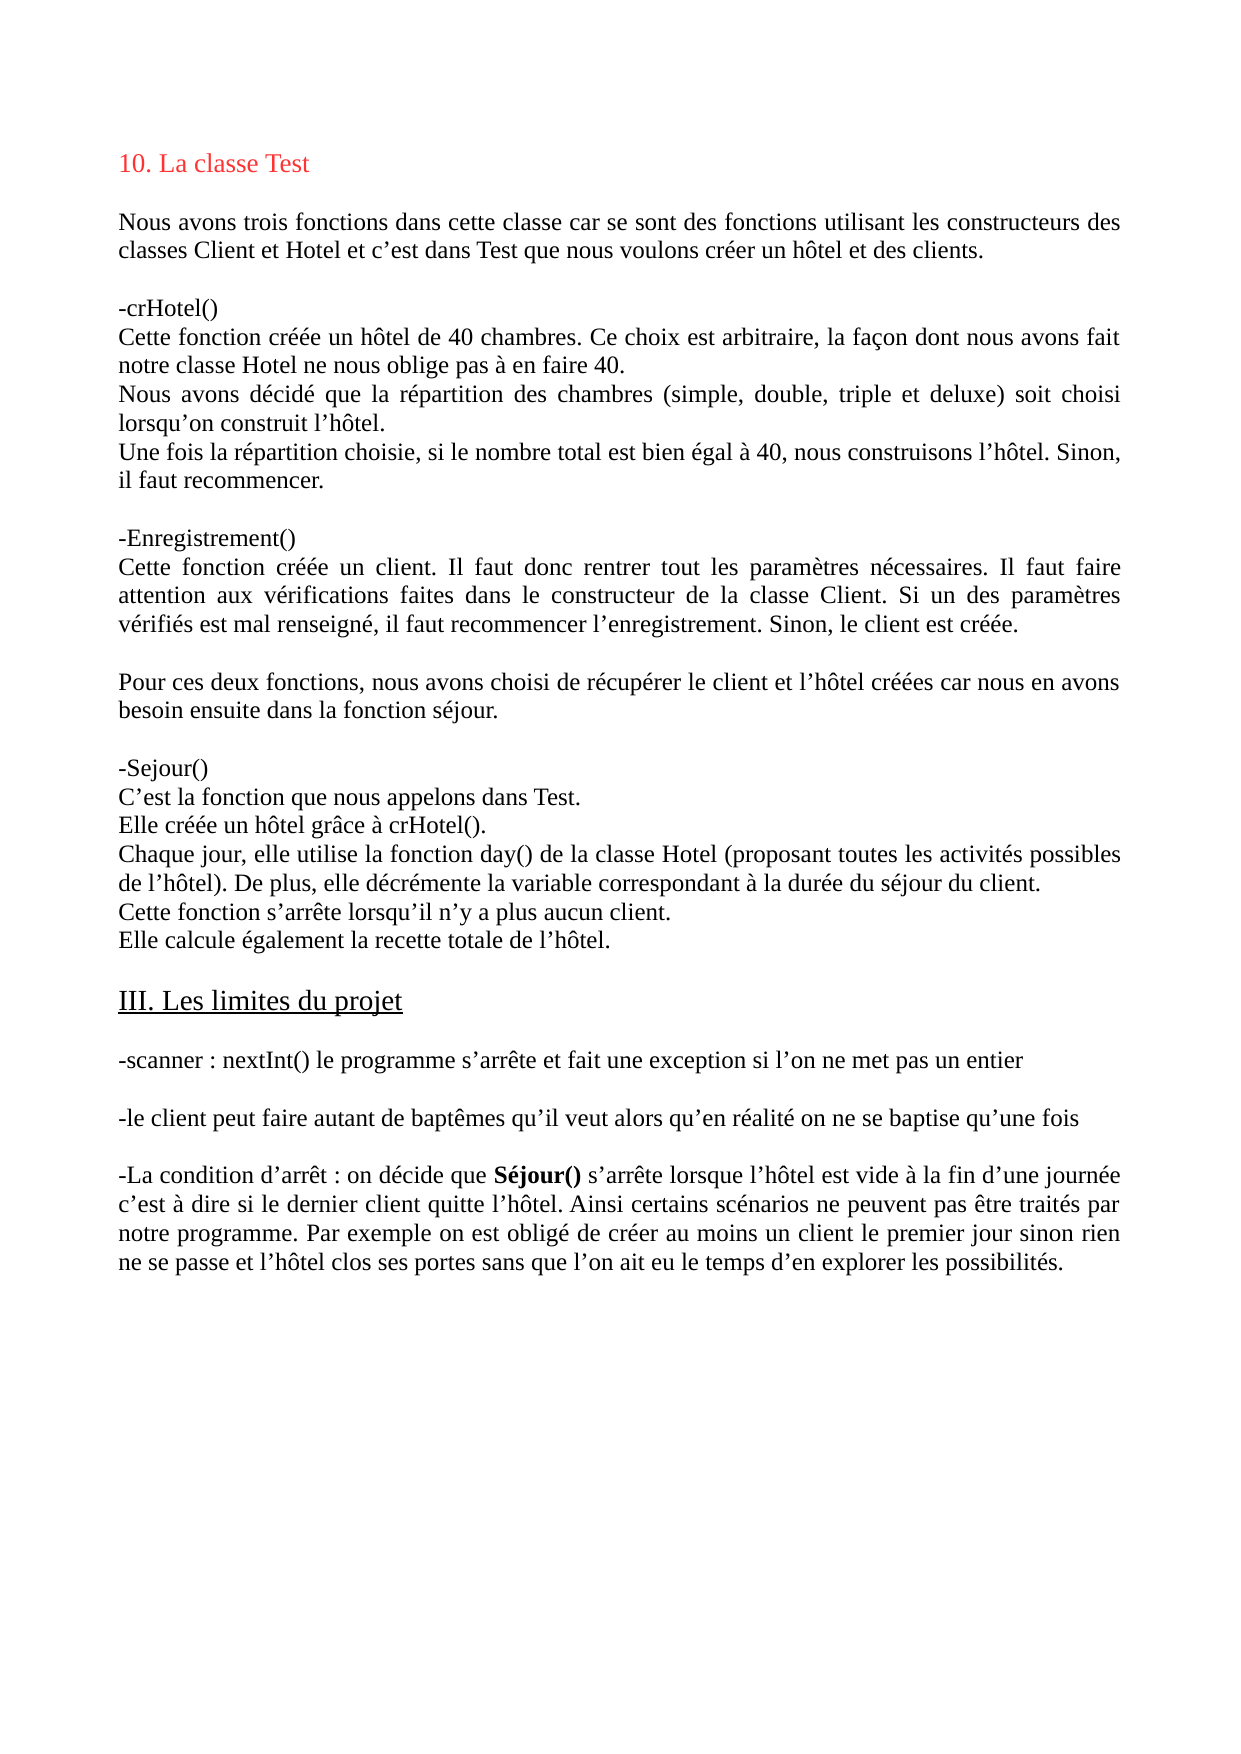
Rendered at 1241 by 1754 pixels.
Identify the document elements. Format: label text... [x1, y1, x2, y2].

text Une fois la répartition choisie, si le nombre total est bien égal à 40, nous construisons l’hôtel. Sinon, il faut recommencer. [118, 437, 1122, 494]
text Nous avons décidé que la répartition des chambres (simple, double, triple et deluxe) soit choisi lorsqu’on construit l’hôtel. [118, 379, 1122, 437]
text -crHotel() [118, 293, 1122, 322]
text -scanner : nextInt() le programme s’arrête et fait une exception si l’on ne met pas un entier [118, 1045, 1122, 1074]
text -La condition d’arrêt : on décide que Séjour() s’arrête lorsque l’hôtel est vide à la fin d’une journée c’est à dire si le dernier client quitte l’hôtel. Ainsi certains scénarios ne peuvent pas être traités par notre programme. Par exemple on est obligé de créer au moins un client le premier jour sinon rien ne se passe et l’hôtel clos ses portes sans que l’on ait eu le temps d’en explorer les possibilités. [118, 1160, 1122, 1275]
text Elle calcule également la recette totale de l’hôtel. [118, 926, 1122, 954]
text -Sejour() [118, 753, 1122, 782]
text Elle créée un hôtel grâce à crHotel(). [118, 811, 1122, 839]
text Cette fonction s’arrête lorsqu’il n’y a plus aucun client. [118, 897, 1122, 926]
text 10. La classe Test [118, 147, 1122, 178]
text -Enregistrement() [118, 523, 1122, 552]
text -le client peut faire autant de baptêmes qu’il veut alors qu’en réalité on ne se baptise qu’une fois [118, 1103, 1122, 1132]
text Cette fonction créée un hôtel de 40 chambres. Ce choix est arbitraire, la façon dont nous avons fait notre classe Hotel ne nous oblige pas à en faire 40. [118, 322, 1122, 379]
text Pour ces deux fonctions, nous avons choisi de récupérer le client et l’hôtel créées car nous en avons besoin ensuite dans la fonction séjour. [118, 667, 1122, 724]
text Cette fonction créée un client. Il faut donc rentrer tout les paramètres nécessaires. Il faut faire attention aux vérifications faites dans le constructeur de la classe Client. Si un des paramètres vérifiés est mal renseigné, il faut recommencer l’enregistrement. Sinon, le client est créée. [118, 552, 1122, 638]
text Nous avons trois fonctions dans cette classe car se sont des fonctions utilisant les constructeurs des classes Client et Hotel et c’est dans Test que nous voulons créer un hôtel et des clients. [118, 207, 1122, 264]
text ІІІ. Les limites du projet [118, 983, 1122, 1017]
text Chaque jour, elle utilise la fonction day() de la classe Hotel (proposant toutes les activités possibles de l’hôtel). De plus, elle décrémente la variable correspondant à la durée du séjour du client. [118, 839, 1122, 897]
text C’est la fonction que nous appelons dans Test. [118, 782, 1122, 811]
